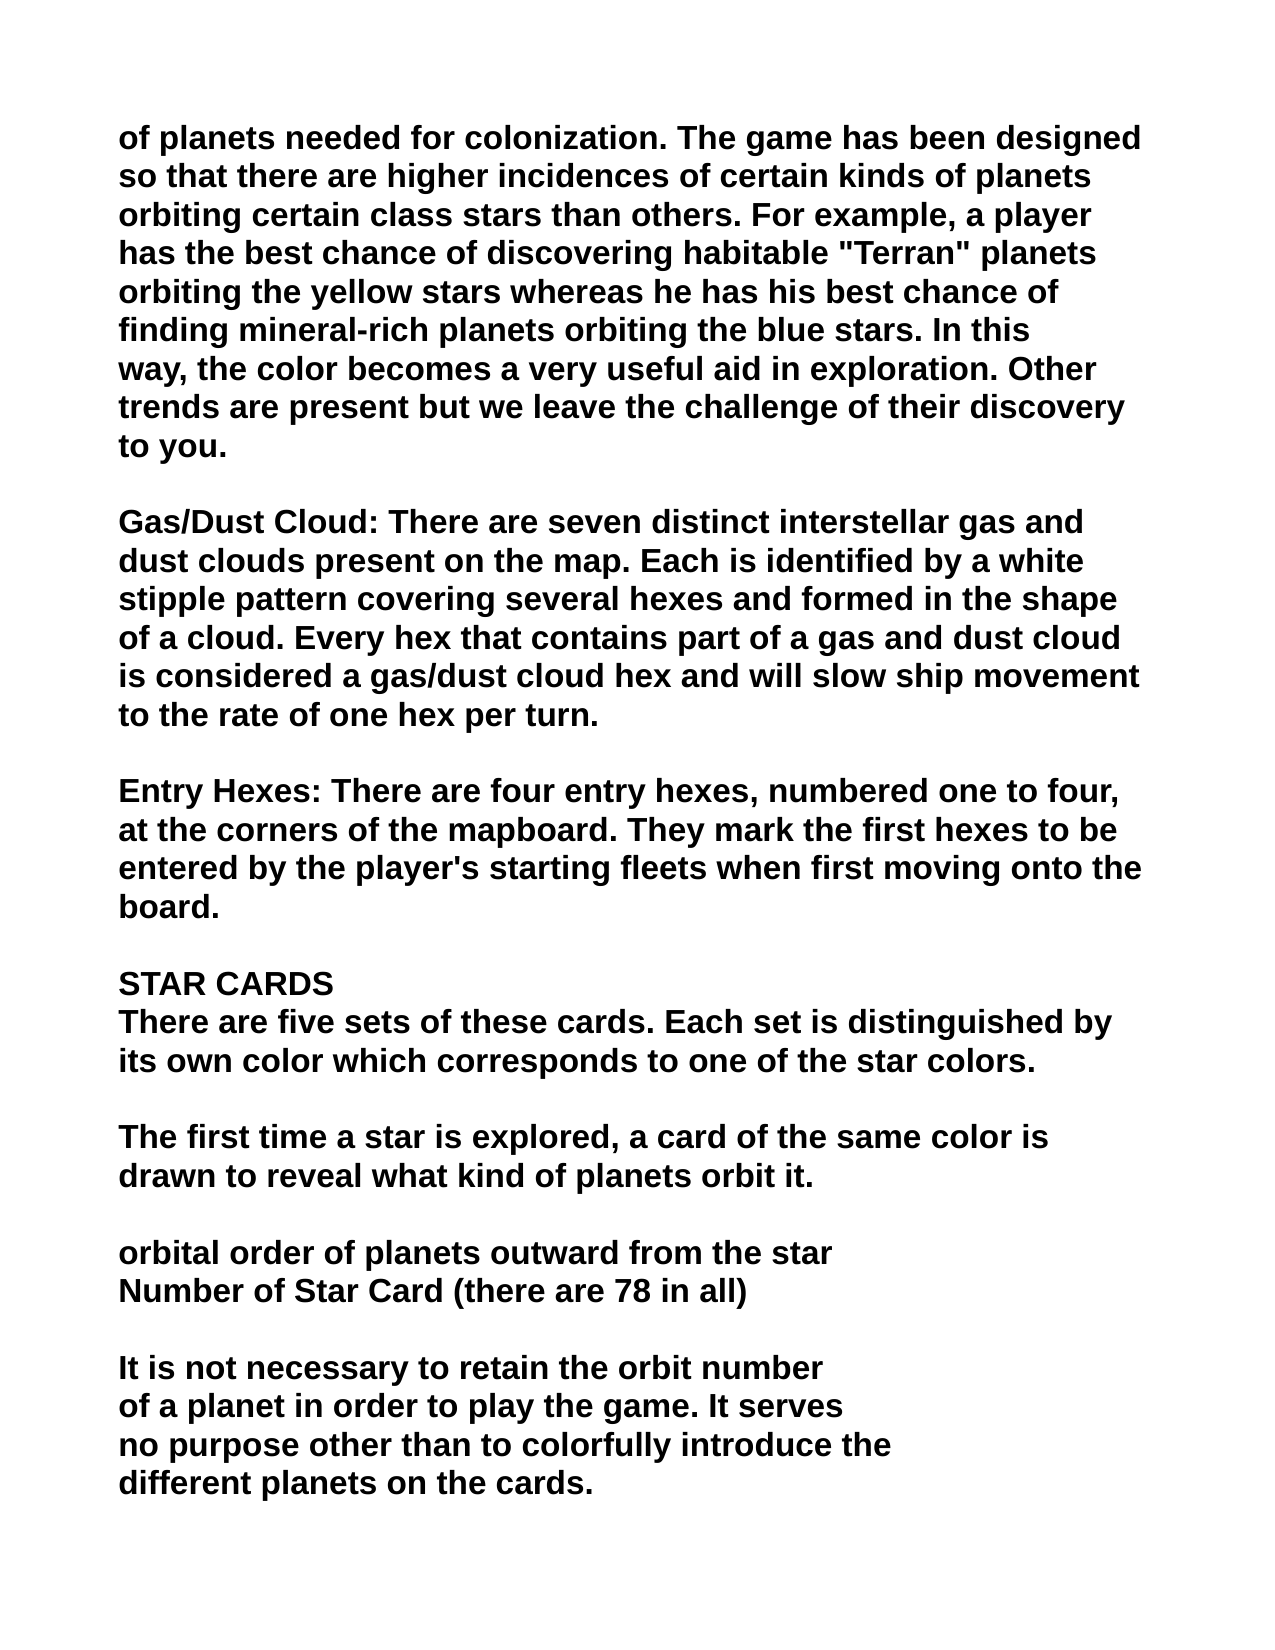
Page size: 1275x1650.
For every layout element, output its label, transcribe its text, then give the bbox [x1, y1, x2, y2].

text Number of Star Card (there are 78 in all) [118, 1271, 1157, 1310]
text orbiting certain class stars than others. For example, a player has the best chance of discovering habitable "Terran" planets orbiting the yellow stars whereas he has his best chance of finding mineral-rich planets orbiting the blue stars. In this [118, 195, 1157, 349]
text STAR CARDS [118, 964, 1157, 1002]
text Gas/Dust Cloud: There are seven distinct interstellar gas and dust clouds present on the map. Each is identified by a white stipple pattern covering several hexes and formed in the shape of a cloud. Every hex that contains part of a gas and dust cloud is considered a gas/dust cloud hex and will slow ship movement to the rate of one hex per turn. [118, 502, 1157, 733]
text orbital order of planets outward from the star [118, 1233, 1157, 1271]
text It is not necessary to retain the orbit number [118, 1348, 1157, 1387]
text The first time a star is explored, a card of the same color is drawn to reveal what kind of planets orbit it. [118, 1117, 1157, 1194]
text no purpose other than to colorfully introduce the [118, 1425, 1157, 1463]
text different planets on the cards. [118, 1463, 1157, 1502]
text of a planet in order to play the game. It serves [118, 1387, 1157, 1425]
text board. [118, 887, 1157, 925]
text There are five sets of these cards. Each set is distinguished by its own color which corresponds to one of the star colors. [118, 1002, 1157, 1079]
text of planets needed for colonization. The game has been designed so that there are higher incidences of certain kinds of planets [118, 118, 1157, 195]
text Entry Hexes: There are four entry hexes, numbered one to four, at the corners of the mapboard. They mark the first hexes to be entered by the player's starting fleets when first moving onto the [118, 772, 1157, 887]
text way, the color becomes a very useful aid in exploration. Other trends are present but we leave the challenge of their discovery to you. [118, 349, 1157, 464]
